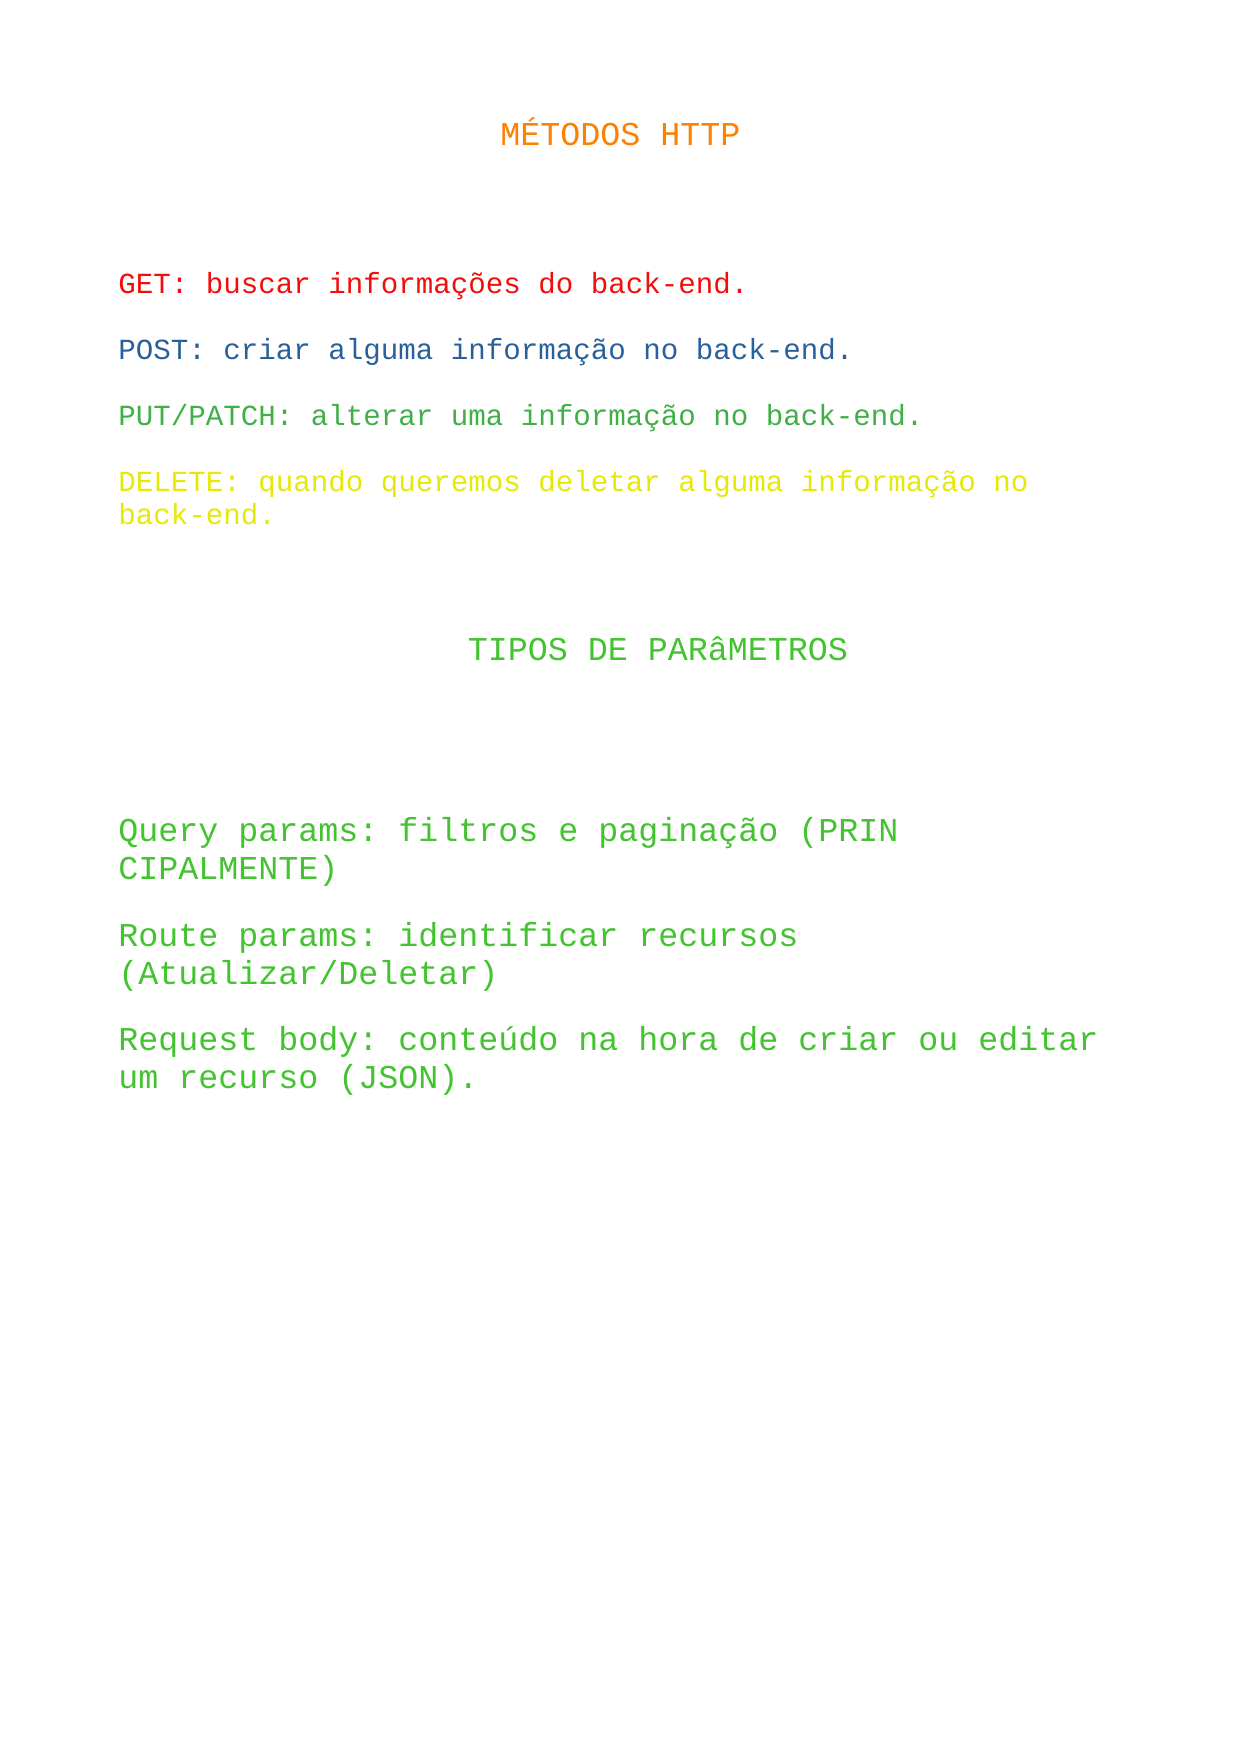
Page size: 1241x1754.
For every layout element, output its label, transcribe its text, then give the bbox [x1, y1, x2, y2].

text Request body: conteúdo na hora de criar ou editar um recurso (JSON). [118, 1023, 1122, 1098]
text DELETE: quando queremos deletar alguma informação no back-end. [118, 467, 1122, 533]
text PUT/PATCH: alterar uma informação no back-end. [118, 401, 1122, 434]
list TIPOS DE PARâMETROS [156, 633, 1122, 670]
text Route params: identificar recursos (Atualizar/Deletar) [118, 918, 1122, 994]
text Query params: filtros e paginação (PRIN CIPALMENTE) [118, 814, 1122, 890]
text POST: criar alguma informação no back-end. [118, 335, 1122, 368]
text GET: buscar informações do back-end. [118, 269, 1122, 302]
text MÉTODOS HTTP [118, 118, 1122, 156]
